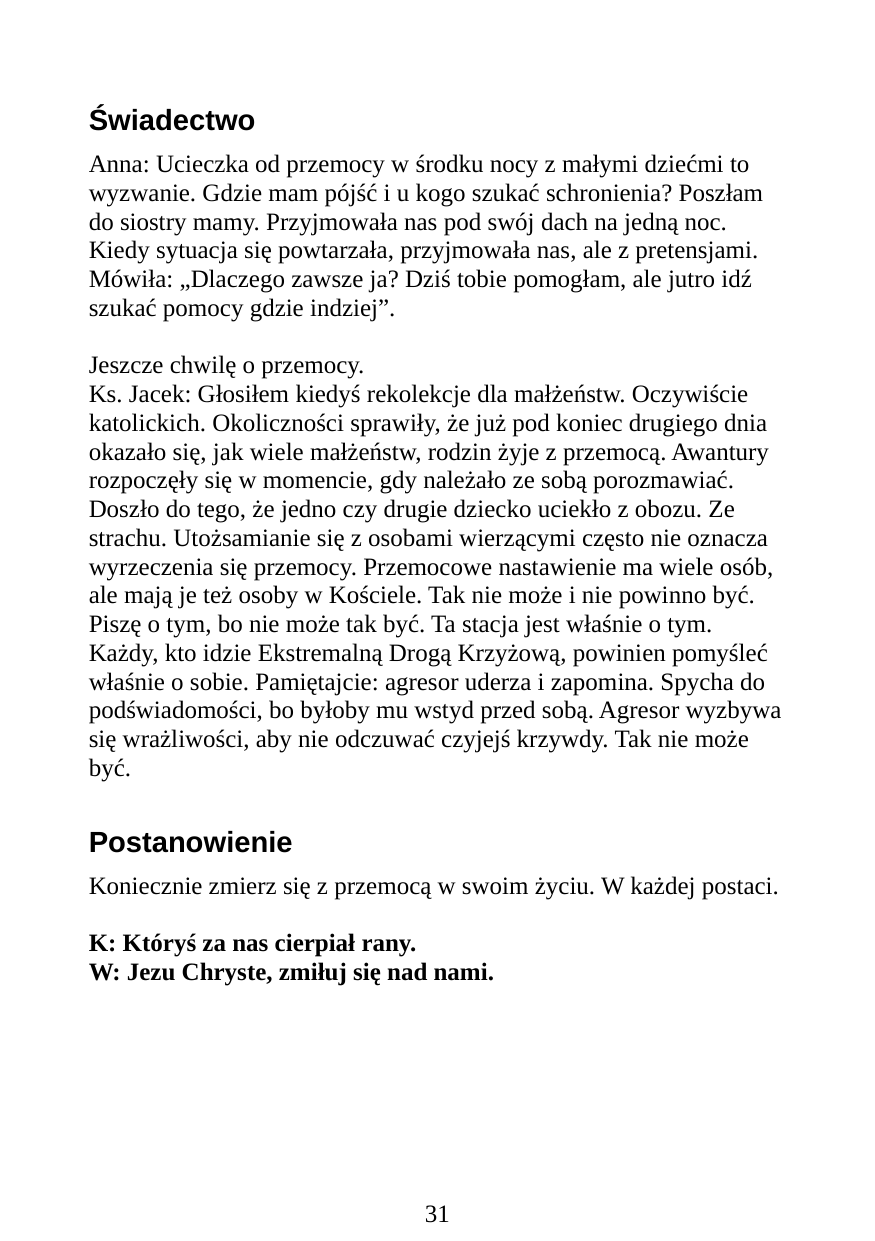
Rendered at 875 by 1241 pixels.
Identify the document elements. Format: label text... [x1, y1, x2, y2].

text K: Któryś za nas cierpiał rany. [88, 928, 786, 957]
text Anna: Ucieczka od przemocy w środku nocy z małymi dziećmi to wyzwanie. Gdzie mam pójść i u kogo szukać schronienia? Poszłam do siostry mamy. Przyjmowała nas pod swój dach na jedną noc. Kiedy sytuacja się powtarzała, przyjmowała nas, ale z pretensjami. Mówiła: „Dlaczego zawsze ja? Dziś tobie pomogłam, ale jutro idź szukać pomocy gdzie indziej”. [88, 149, 786, 350]
text Jeszcze chwilę o przemocy. [88, 350, 786, 379]
text Ks. Jacek: Głosiłem kiedyś rekolekcje dla małżeństw. Oczywiście katolickich. Okoliczności sprawiły, że już pod koniec drugiego dnia okazało się, jak wiele małżeństw, rodzin żyje z przemocą. Awantury [88, 379, 786, 465]
text W: Jezu Chryste, zmiłuj się nad nami. [88, 957, 786, 986]
text rozpoczęły się w momencie, gdy należało ze sobą porozmawiać. Doszło do tego, że jedno czy drugie dziecko uciekło z obozu. Ze strachu. Utożsamianie się z osobami wierzącymi często nie oznacza [88, 465, 786, 552]
subtitle Postanowienie [88, 825, 786, 858]
text wyrzeczenia się przemocy. Przemocowe nastawienie ma wiele osób, ale mają je też osoby w Kościele. Tak nie może i nie powinno być. Piszę o tym, bo nie może tak być. Ta stacja jest właśnie o tym. Każdy, kto idzie Ekstremalną Drogą Krzyżową, powinien pomyśleć właśnie o sobie. Pamiętajcie: agresor uderza i zapomina. Spycha do podświadomości, bo byłoby mu wstyd przed sobą. Agresor wyzbywa się wrażliwości, aby nie odczuwać czyjejś krzywdy. Tak nie może być. [88, 552, 786, 810]
text Koniecznie zmierz się z przemocą w swoim życiu. W każdej postaci. [88, 871, 786, 900]
subtitle Świadectwo [88, 103, 786, 137]
